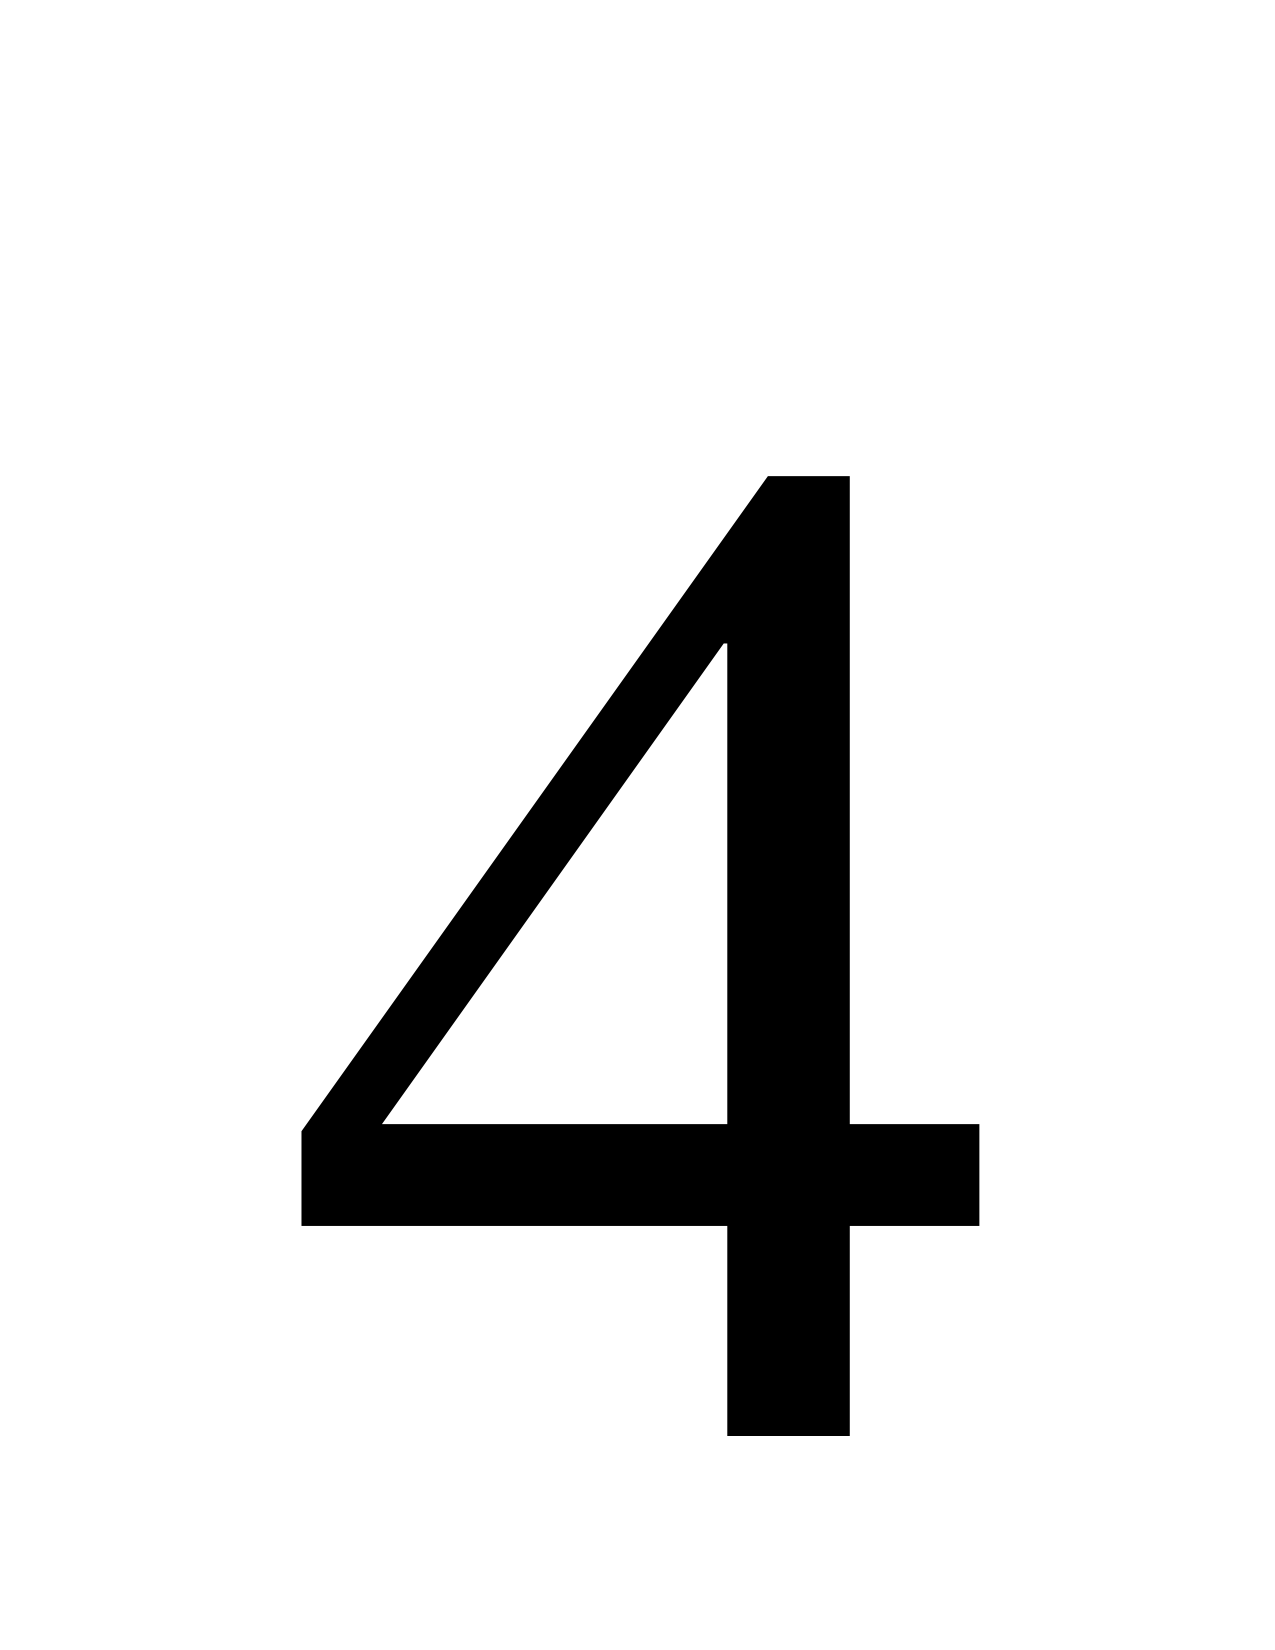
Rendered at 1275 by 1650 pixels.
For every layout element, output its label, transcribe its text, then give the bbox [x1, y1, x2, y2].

text 4 [75, 75, 1200, 1575]
